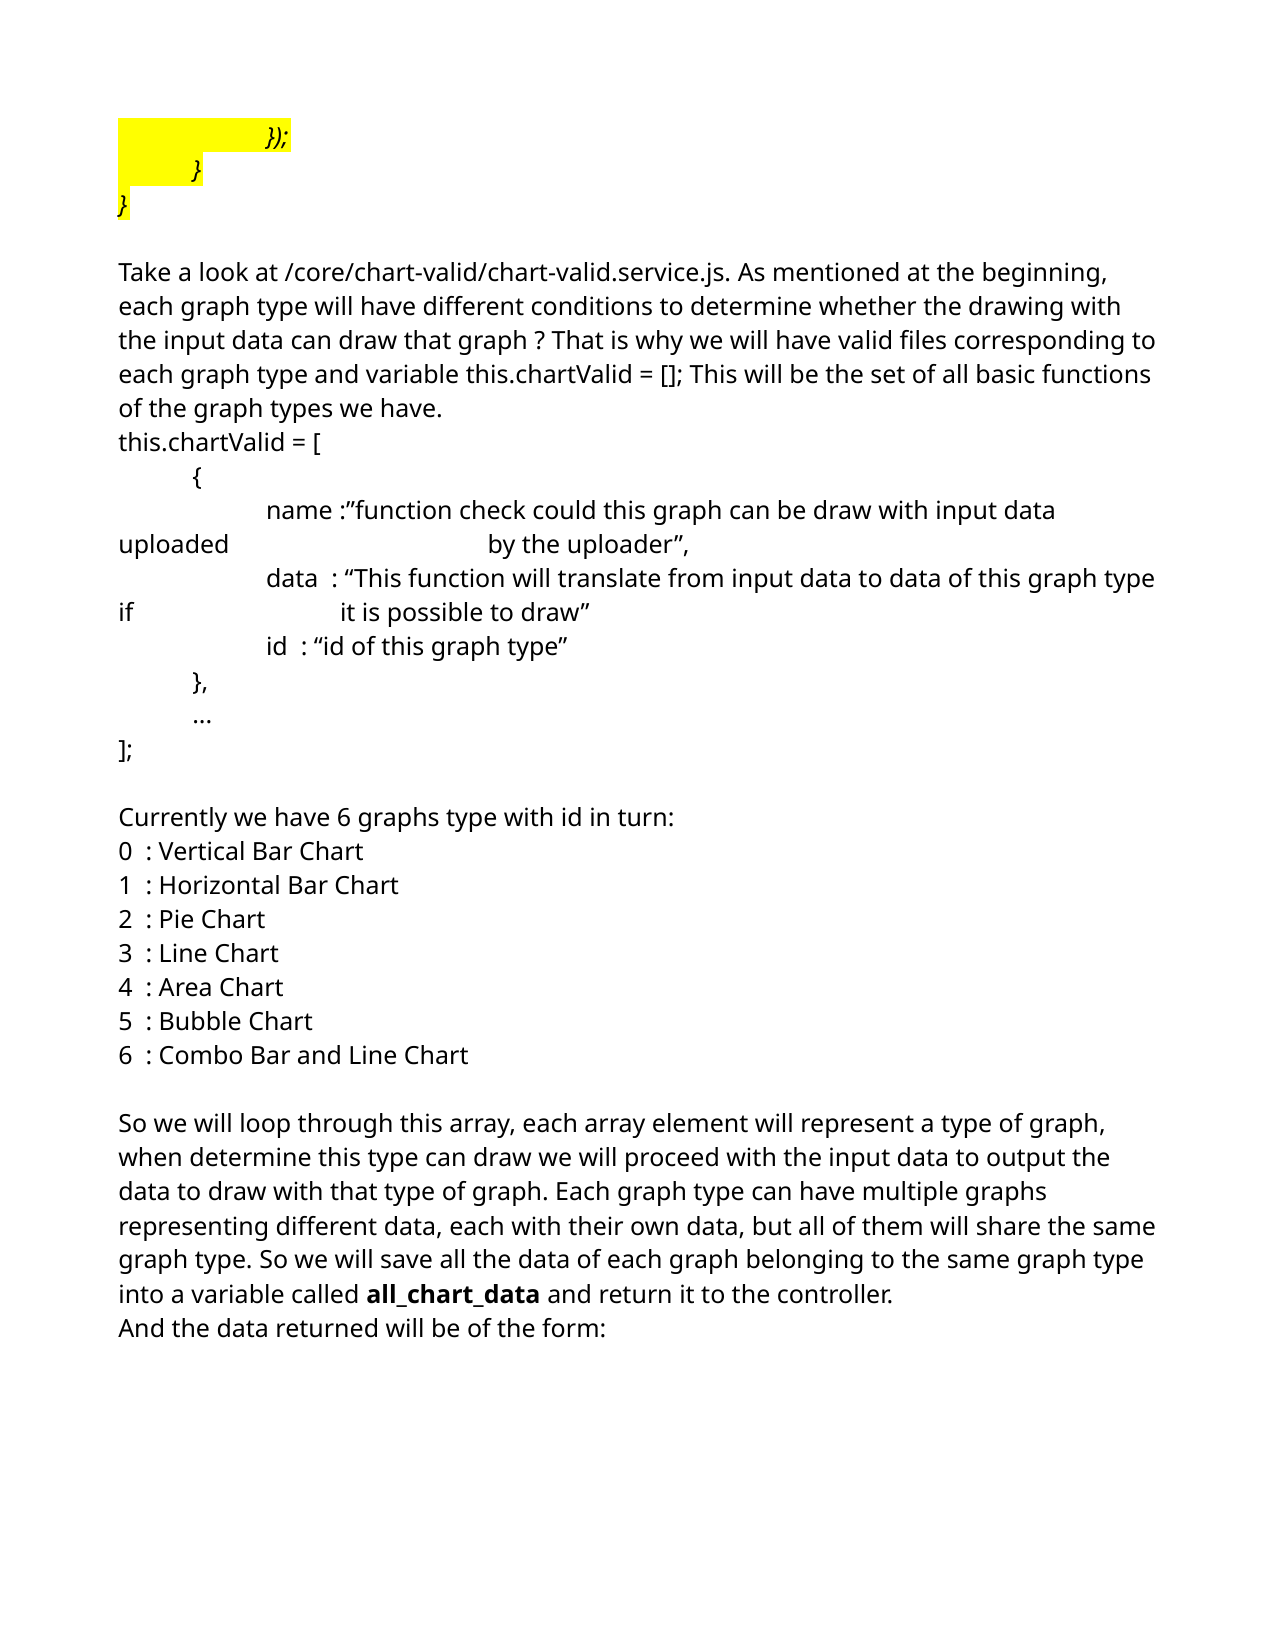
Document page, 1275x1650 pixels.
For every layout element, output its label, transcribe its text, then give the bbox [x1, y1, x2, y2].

text 4 : Area Chart [118, 970, 1157, 1004]
text data : “This function will translate from input data to data of this graph type if it is possible to draw” [118, 561, 1157, 629]
text 2 : Pie Chart [118, 902, 1157, 936]
text name :”function check could this graph can be draw with input data uploaded by the uploader”, [118, 493, 1157, 561]
text Currently we have 6 graphs type with id in turn: [118, 799, 1157, 833]
text 1 : Horizontal Bar Chart [118, 867, 1157, 902]
text 3 : Line Chart [118, 936, 1157, 970]
text 0 : Vertical Bar Chart [118, 833, 1157, 867]
text id : “id of this graph type” [118, 629, 1157, 663]
text }, [118, 663, 1157, 697]
text } [118, 186, 1157, 220]
text { [118, 459, 1157, 493]
text ]; [118, 731, 1157, 765]
text 6 : Combo Bar and Line Chart [118, 1038, 1157, 1072]
text }); [118, 118, 1157, 152]
text And the data returned will be of the form: [118, 1310, 1157, 1344]
text this.chartValid = [ [118, 425, 1157, 459]
text ... [118, 697, 1157, 731]
text Take a look at /core/chart-valid/chart-valid.service.js. As mentioned at the beginning, each graph type will have different conditions to determine whether the drawing with the input data can draw that graph ? That is why we will have valid files corresponding to each graph type and variable this.chartValid = []; This will be the set of all basic functions of the graph types we have. [118, 254, 1157, 425]
text So we will loop through this array, each array element will represent a type of graph, when determine this type can draw we will proceed with the input data to output the data to draw with that type of graph. Each graph type can have multiple graphs representing different data, each with their own data, but all of them will share the same graph type. So we will save all the data of each graph belonging to the same graph type into a variable called all_chart_data and return it to the controller. [118, 1106, 1157, 1310]
text } [118, 152, 1157, 186]
text 5 : Bubble Chart [118, 1004, 1157, 1038]
